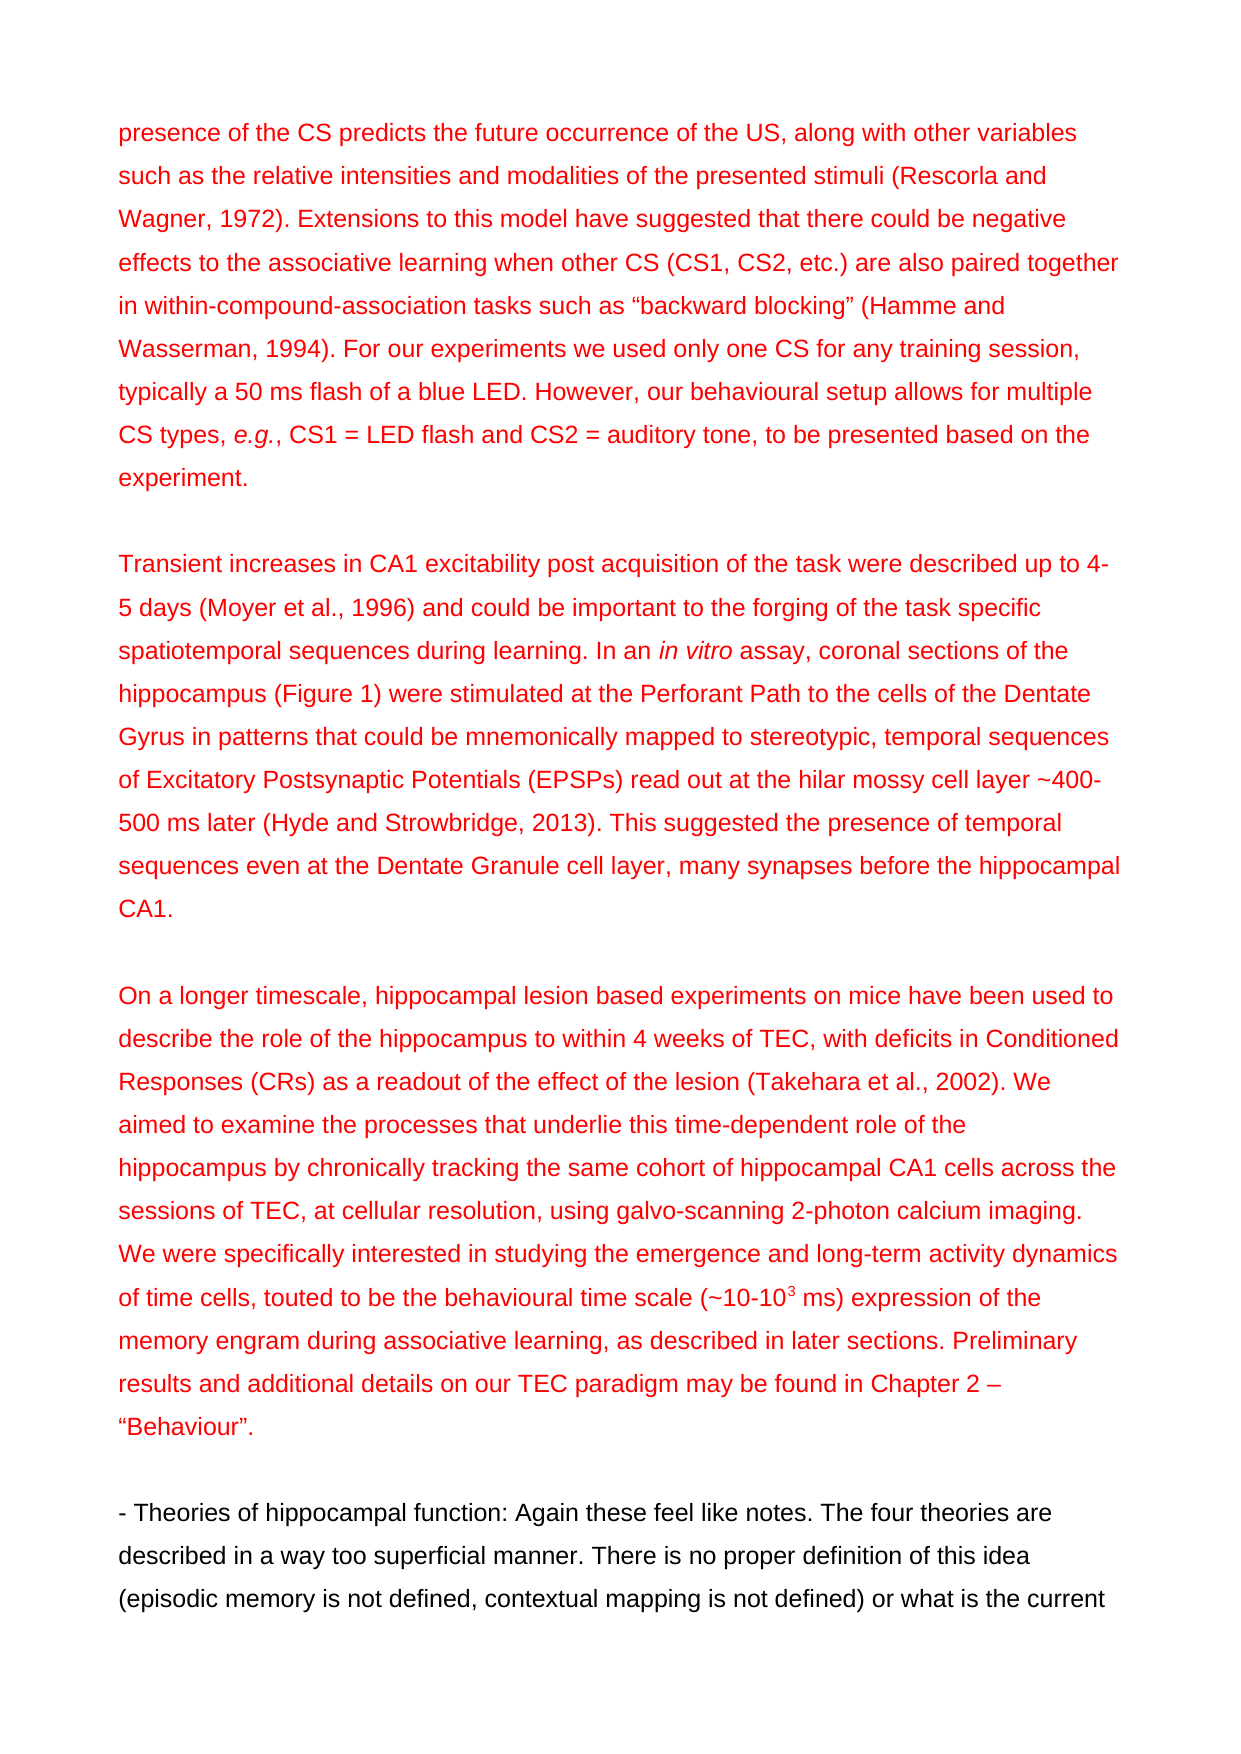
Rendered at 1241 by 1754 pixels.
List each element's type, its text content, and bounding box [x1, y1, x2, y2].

text - Theories of hippocampal function: Again these feel like notes. The four theories are described in a way too superficial manner. There is no proper definition of this idea (episodic memory is not defined, contextual mapping is not defined) or what is the current [118, 1498, 1122, 1613]
text presence of the CS predicts the future occurrence of the US, along with other variables such as the relative intensities and modalities of the presented stimuli (Rescorla and Wagner, 1972). Extensions to this model have suggested that there could be negative effects to the associative learning when other CS (CS1, CS2, etc.) are also paired together in within-compound-association tasks such as “backward blocking” (Hamme and Wasserman, 1994). For our experiments we used only one CS for any training session, typically a 50 ms flash of a blue LED. However, our behavioural setup allows for multiple CS types, e.g., CS1 = LED flash and CS2 = auditory tone, to be presented based on the experiment. [118, 118, 1122, 492]
text Transient increases in CA1 excitability post acquisition of the task were described up to 4-5 days (Moyer et al., 1996) and could be important to the forging of the task specific spatiotemporal sequences during learning. In an in vitro assay, coronal sections of the hippocampus (Figure 1) were stimulated at the Perforant Path to the cells of the Dentate Gyrus in patterns that could be mnemonically mapped to stereotypic, temporal sequences of Excitatory Postsynaptic Potentials (EPSPs) read out at the hilar mossy cell layer ~400-500 ms later (Hyde and Strowbridge, 2013). This suggested the presence of temporal sequences even at the Dentate Granule cell layer, many synapses before the hippocampal CA1. [118, 549, 1122, 923]
text On a longer timescale, hippocampal lesion based experiments on mice have been used to describe the role of the hippocampus to within 4 weeks of TEC, with deficits in Conditioned Responses (CRs) as a readout of the effect of the lesion (Takehara et al., 2002). We aimed to examine the processes that underlie this time-dependent role of the hippocampus by chronically tracking the same cohort of hippocampal CA1 cells across the sessions of TEC, at cellular resolution, using galvo-scanning 2-photon calcium imaging. We were specifically interested in studying the emergence and long-term activity dynamics of time cells, touted to be the behavioural time scale (~10-103 ms) expression of the memory engram during associative learning, as described in later sections. Preliminary results and additional details on our TEC paradigm may be found in Chapter 2 – “Behaviour”. [118, 981, 1122, 1441]
